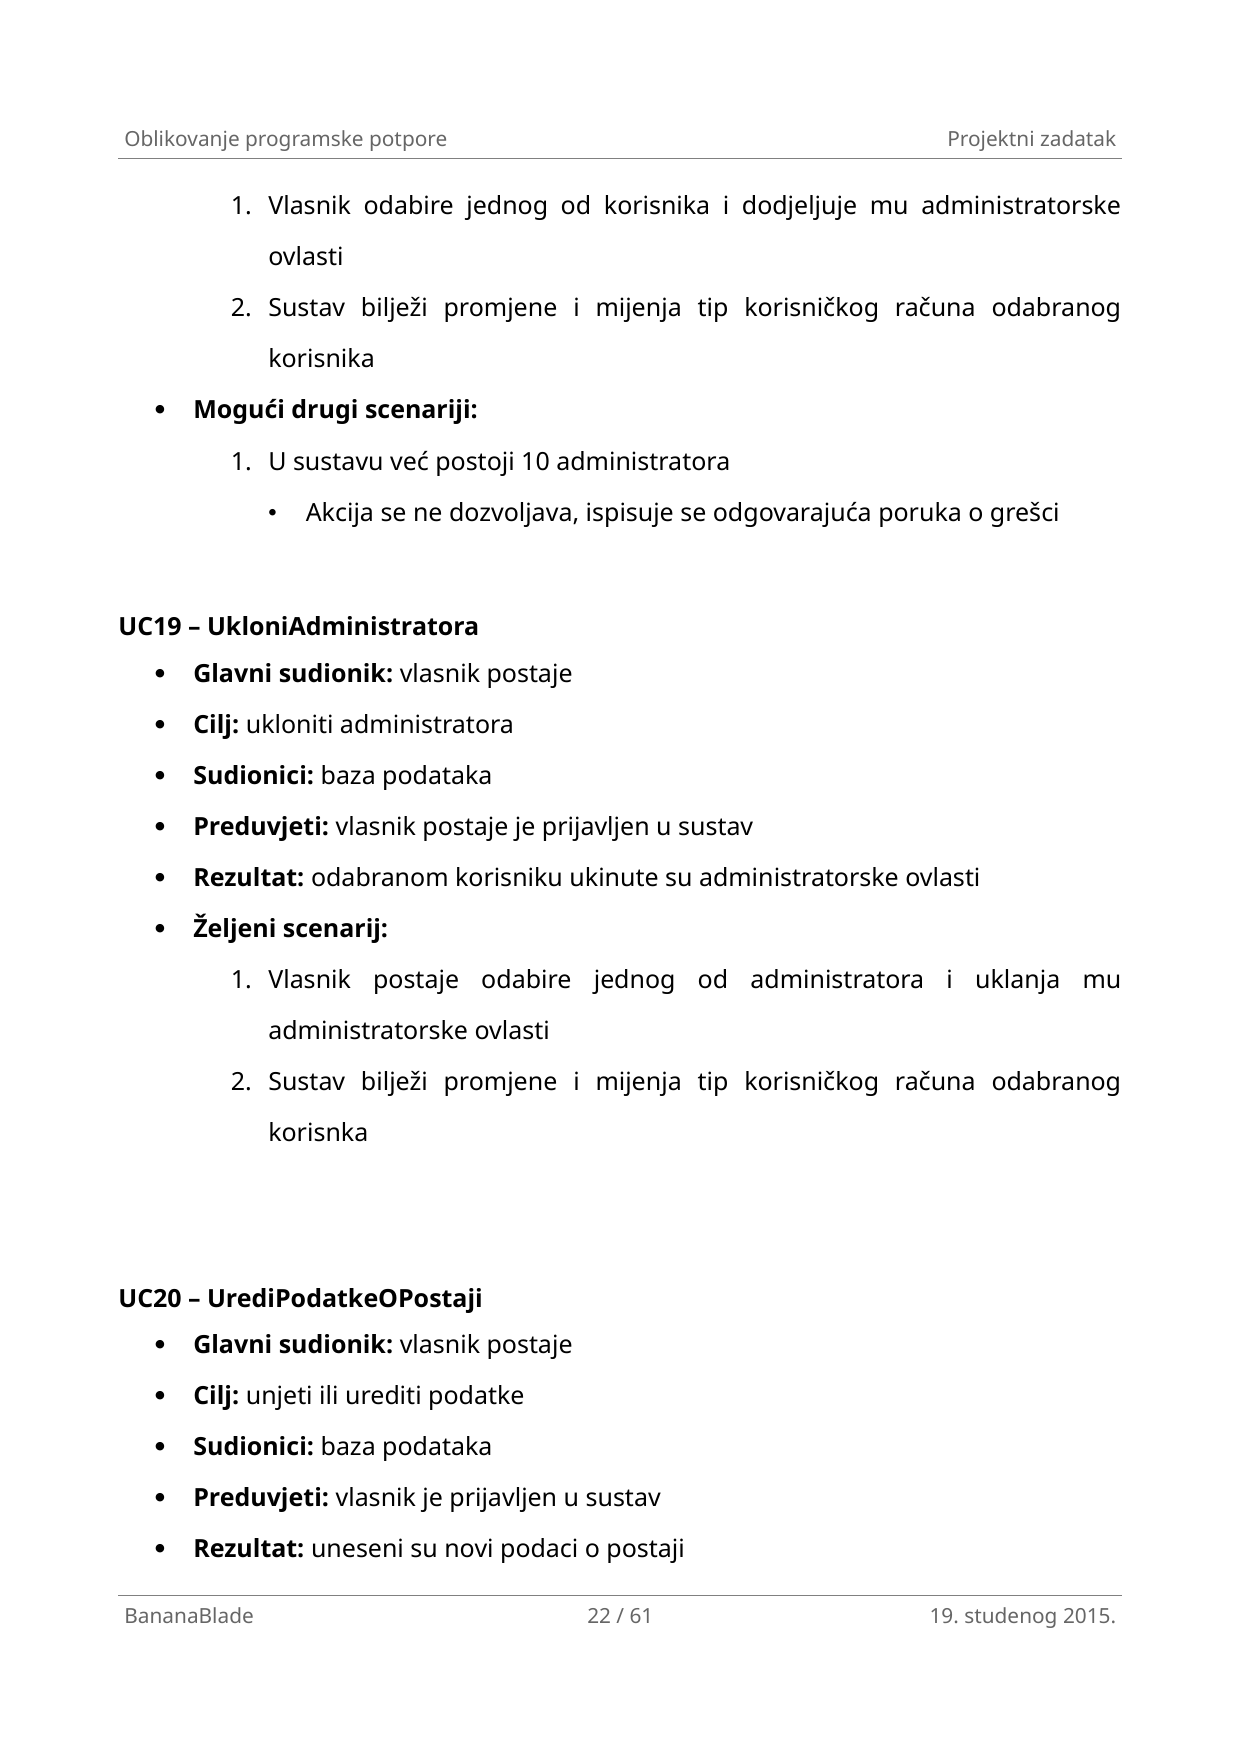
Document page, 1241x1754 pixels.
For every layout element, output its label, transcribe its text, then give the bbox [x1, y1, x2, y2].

list Akcija se ne dozvoljava, ispisuje se odgovarajuća poruka o grešci [268, 494, 1122, 528]
list Glavni sudionik: vlasnik postaje [156, 1327, 1122, 1361]
list U sustavu već postoji 10 administratora [231, 443, 1122, 477]
list Sudionici: baza podataka [156, 757, 1122, 792]
list Željeni scenarij: [156, 911, 1122, 945]
subtitle UC19 – UkloniAdministratora [118, 609, 1122, 643]
list Sustav bilježi promjene i mijenja tip korisničkog računa odabranog korisnka [231, 1064, 1122, 1149]
list Vlasnik odabire jednog od korisnika i dodjeljuje mu administratorske ovlasti [231, 188, 1122, 273]
list Preduvjeti: vlasnik je prijavljen u sustav [156, 1480, 1122, 1514]
list Sustav bilježi promjene i mijenja tip korisničkog računa odabranog korisnika [231, 290, 1122, 375]
list Mogući drugi scenariji: [156, 392, 1122, 426]
list Cilj: unjeti ili urediti podatke [156, 1378, 1122, 1412]
list Preduvjeti: vlasnik postaje je prijavljen u sustav [156, 808, 1122, 843]
list Glavni sudionik: vlasnik postaje [156, 655, 1122, 689]
list Vlasnik postaje odabire jednog od administratora i uklanja mu administratorske ovlasti [231, 962, 1122, 1047]
list Sudionici: baza podataka [156, 1429, 1122, 1463]
list Cilj: ukloniti administratora [156, 706, 1122, 741]
list Rezultat: uneseni su novi podaci o postaji [156, 1531, 1122, 1565]
subtitle UC20 – UrediPodatkeOPostaji [118, 1280, 1122, 1314]
list Rezultat: odabranom korisniku ukinute su administratorske ovlasti [156, 859, 1122, 894]
